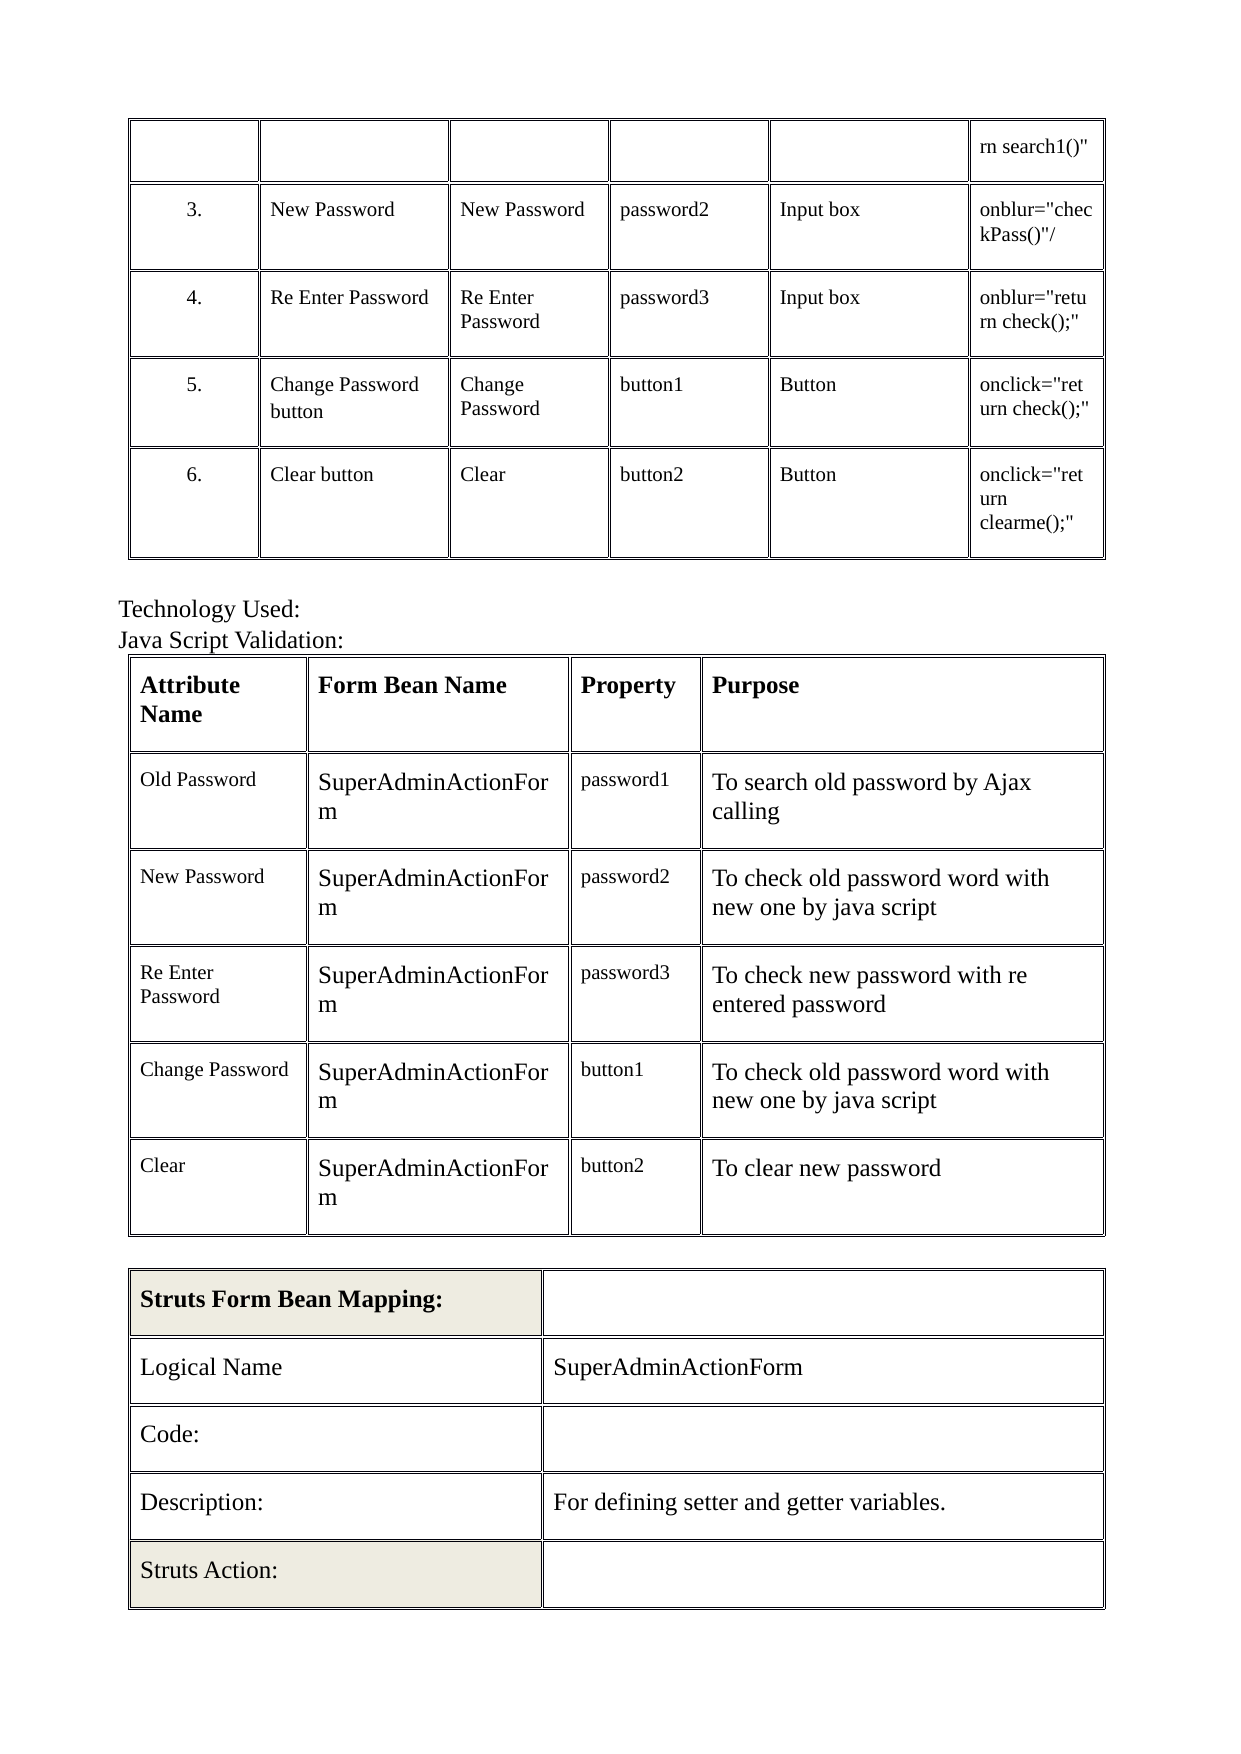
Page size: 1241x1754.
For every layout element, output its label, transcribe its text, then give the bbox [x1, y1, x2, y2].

table_cell Logical Name [131, 1339, 541, 1403]
table_cell 6. [131, 449, 258, 557]
table_cell To search old password by Ajax calling [703, 754, 1103, 847]
table_cell 5. [131, 359, 258, 446]
table_cell Re Enter Password [131, 947, 306, 1041]
table_cell onclick="return check();" [971, 359, 1103, 446]
table_cell Struts Action: [131, 1542, 541, 1607]
table_cell SuperAdminActionForm [309, 851, 568, 944]
table_header Attribute Name [131, 658, 306, 751]
text Java Script Validation: [118, 626, 1122, 654]
table_cell button1 [572, 1044, 700, 1137]
table_cell Input box [771, 185, 968, 268]
table_cell Re Enter Password [451, 272, 608, 356]
table_cell onclick="return clearme();" [971, 449, 1103, 557]
table_cell SuperAdminActionForm [544, 1339, 1103, 1403]
table_cell Input box [771, 272, 968, 356]
table_cell Code: [131, 1407, 541, 1471]
table_cell button1 [611, 359, 768, 446]
table_cell [451, 121, 608, 181]
table_cell New Password [451, 185, 608, 268]
table_cell rn search1()" [971, 121, 1103, 181]
table_cell 4. [131, 272, 258, 356]
table_cell button2 [611, 449, 768, 557]
table_cell To check new password with re entered password [703, 947, 1103, 1041]
table_cell onblur="checkPass()"/ [971, 185, 1103, 268]
table_cell [131, 121, 258, 181]
table_cell Change Password button [261, 359, 448, 446]
table_cell [611, 121, 768, 181]
table_cell Clear [451, 449, 608, 557]
table_cell Re Enter Password [261, 272, 448, 356]
table_cell 3. [131, 185, 258, 268]
table_cell New Password [261, 185, 448, 268]
table_cell password1 [572, 754, 700, 847]
table_cell Old Password [131, 754, 306, 847]
table_cell Clear [131, 1140, 306, 1234]
table_header [544, 1271, 1103, 1335]
table_cell New Password [131, 851, 306, 944]
table_cell Change Password [131, 1044, 306, 1137]
table_cell Clear button [261, 449, 448, 557]
table_cell onblur="return check();" [971, 272, 1103, 356]
table_cell password3 [611, 272, 768, 356]
table_cell For defining setter and getter variables. [544, 1474, 1103, 1539]
table_cell To check old password word with new one by java script [703, 1044, 1103, 1137]
table_cell [544, 1542, 1103, 1607]
table_cell SuperAdminActionForm [309, 947, 568, 1041]
text Technology Used: [118, 594, 1122, 623]
table_cell [544, 1407, 1103, 1471]
table_cell password2 [572, 851, 700, 944]
table_cell Button [771, 449, 968, 557]
table_cell To check old password word with new one by java script [703, 851, 1103, 944]
table_cell password2 [611, 185, 768, 268]
table_cell SuperAdminActionForm [309, 1140, 568, 1234]
table_cell Button [771, 359, 968, 446]
table_cell SuperAdminActionForm [309, 754, 568, 847]
table_cell button2 [572, 1140, 700, 1234]
table_header Property [572, 658, 700, 751]
table_header Form Bean Name [309, 658, 568, 751]
table_cell To clear new password [703, 1140, 1103, 1234]
table_header Struts Form Bean Mapping: [131, 1271, 541, 1335]
table_cell SuperAdminActionForm [309, 1044, 568, 1137]
table_cell [771, 121, 968, 181]
table_cell [261, 121, 448, 181]
table_cell Change Password [451, 359, 608, 446]
table_header Purpose [703, 658, 1103, 751]
table_cell Description: [131, 1474, 541, 1539]
table_cell password3 [572, 947, 700, 1041]
